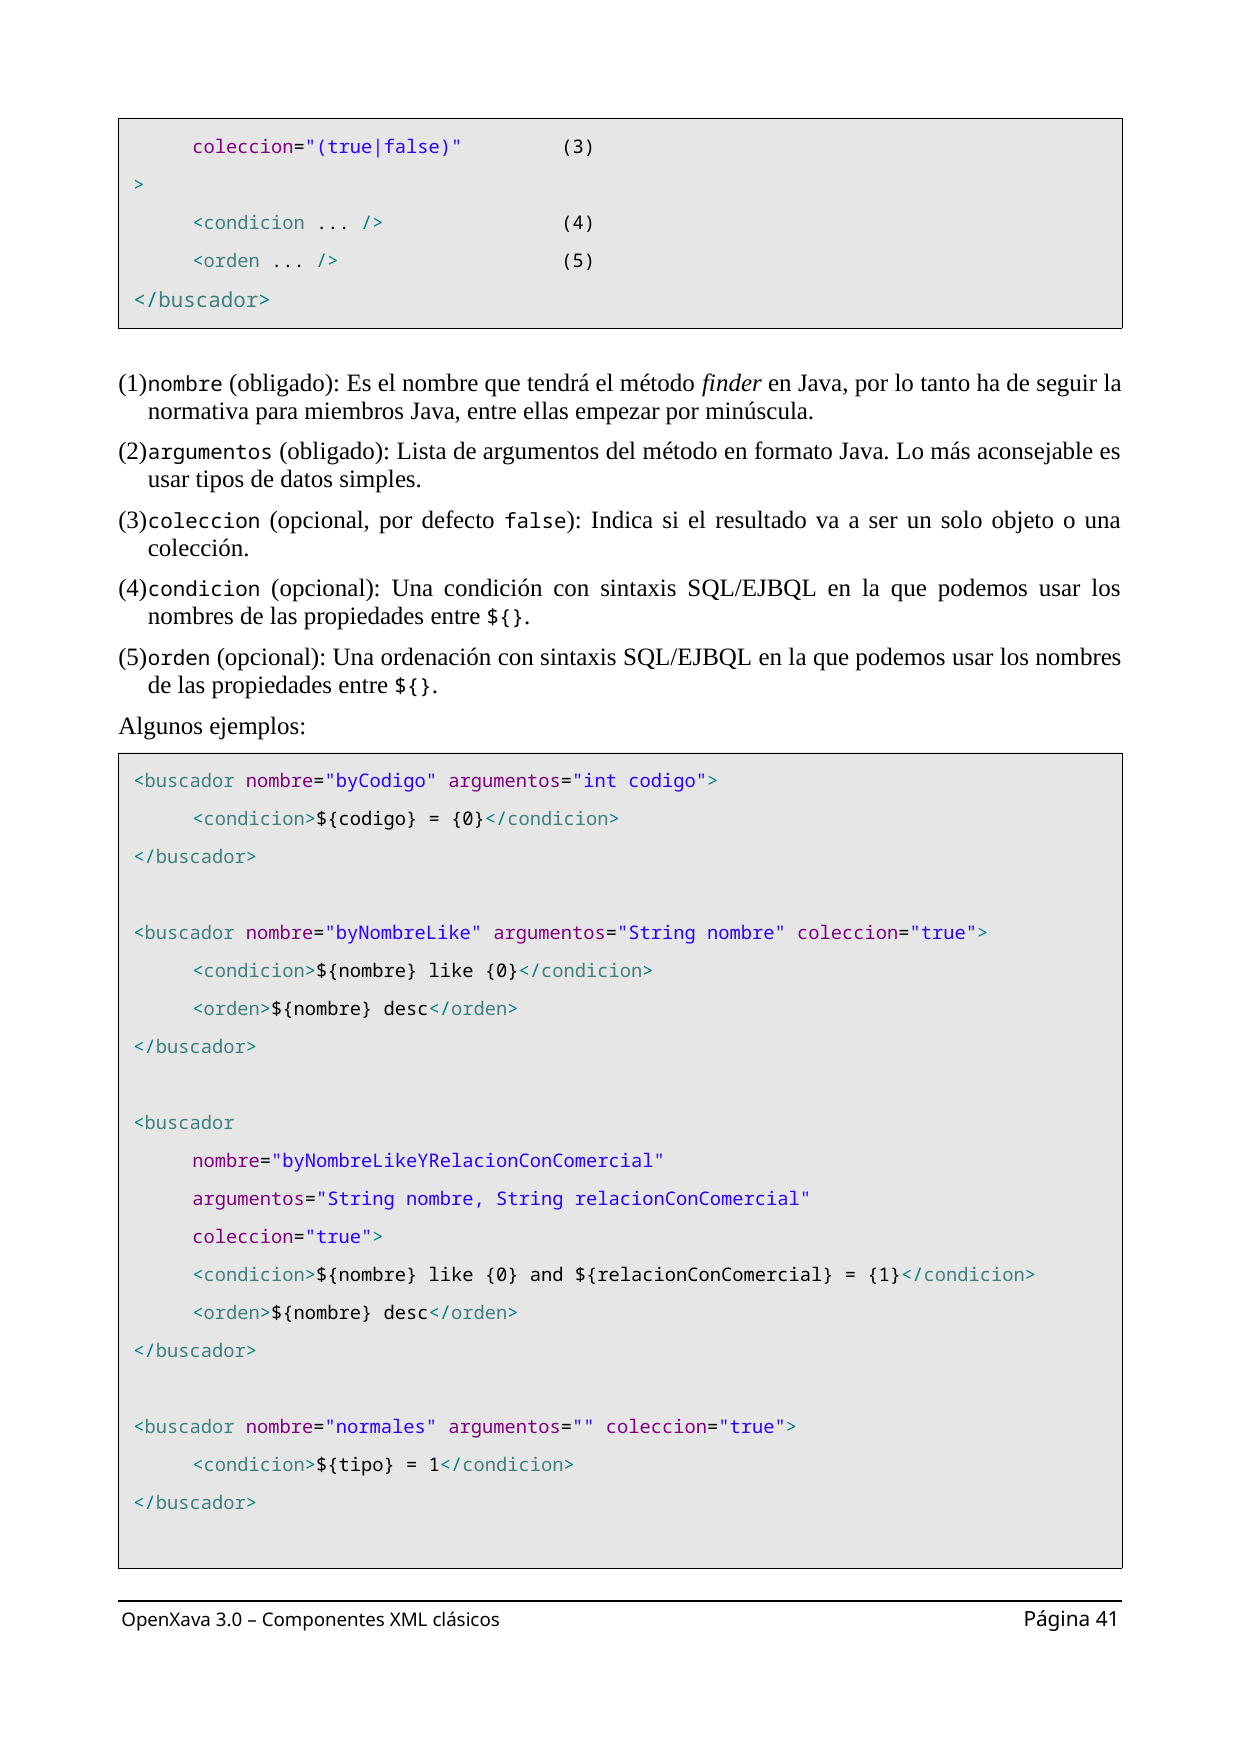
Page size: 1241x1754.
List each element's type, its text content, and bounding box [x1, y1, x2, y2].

list nombre (obligado): Es el nombre que tendrá el método finder en Java, por lo tanto ha de seguir la normativa para miembros Java, entre ellas empezar por minúscula. [118, 369, 1122, 425]
list argumentos (obligado): Lista de argumentos del método en formato Java. Lo más aconsejable es usar tipos de datos simples. [118, 437, 1122, 493]
text <condicion>${nombre} like {0}</condicion> [119, 942, 1122, 981]
list orden (opcional): Una ordenación con sintaxis SQL/EJBQL en la que podemos usar los nombres de las propiedades entre ${}. [118, 643, 1122, 700]
text coleccion="true"> [119, 1209, 1122, 1247]
text <condicion>${nombre} like {0} and ${relacionConComercial} = {1}</condicion> [119, 1247, 1122, 1285]
text <buscador nombre="byNombreLike" argumentos="String nombre" coleccion="true"> [119, 904, 1122, 942]
text <condicion>${tipo} = 1</condicion> [119, 1437, 1122, 1475]
text coleccion="(true|false)" (3) [119, 119, 1122, 156]
text </buscador> [119, 1018, 1122, 1057]
text <condicion>${codigo} = {0}</condicion> [119, 790, 1122, 828]
text <orden ... /> (5) [119, 232, 1122, 270]
text <buscador nombre="normales" argumentos="" coleccion="true"> [119, 1399, 1122, 1437]
text argumentos="String nombre, String relacionConComercial" [119, 1171, 1122, 1209]
text <condicion ... /> (4) [119, 194, 1122, 232]
text </buscador> [119, 828, 1122, 866]
text </buscador> [119, 1475, 1122, 1513]
list coleccion (opcional, por defecto false): Indica si el resultado va a ser un solo objeto o una colección. [118, 506, 1122, 562]
text <orden>${nombre} desc</orden> [119, 981, 1122, 1018]
text Algunos ejemplos: [118, 712, 1122, 740]
text nombre="byNombreLikeYRelacionConComercial" [119, 1133, 1122, 1171]
text <buscador [119, 1094, 1122, 1133]
text > [119, 156, 1122, 194]
text </buscador> [119, 1323, 1122, 1361]
text <buscador nombre="byCodigo" argumentos="int codigo"> [119, 754, 1122, 790]
list condicion (opcional): Una condición con sintaxis SQL/EJBQL en la que podemos usar los nombres de las propiedades entre ${}. [118, 574, 1122, 631]
text <orden>${nombre} desc</orden> [119, 1285, 1122, 1323]
text </buscador> [119, 270, 1122, 328]
